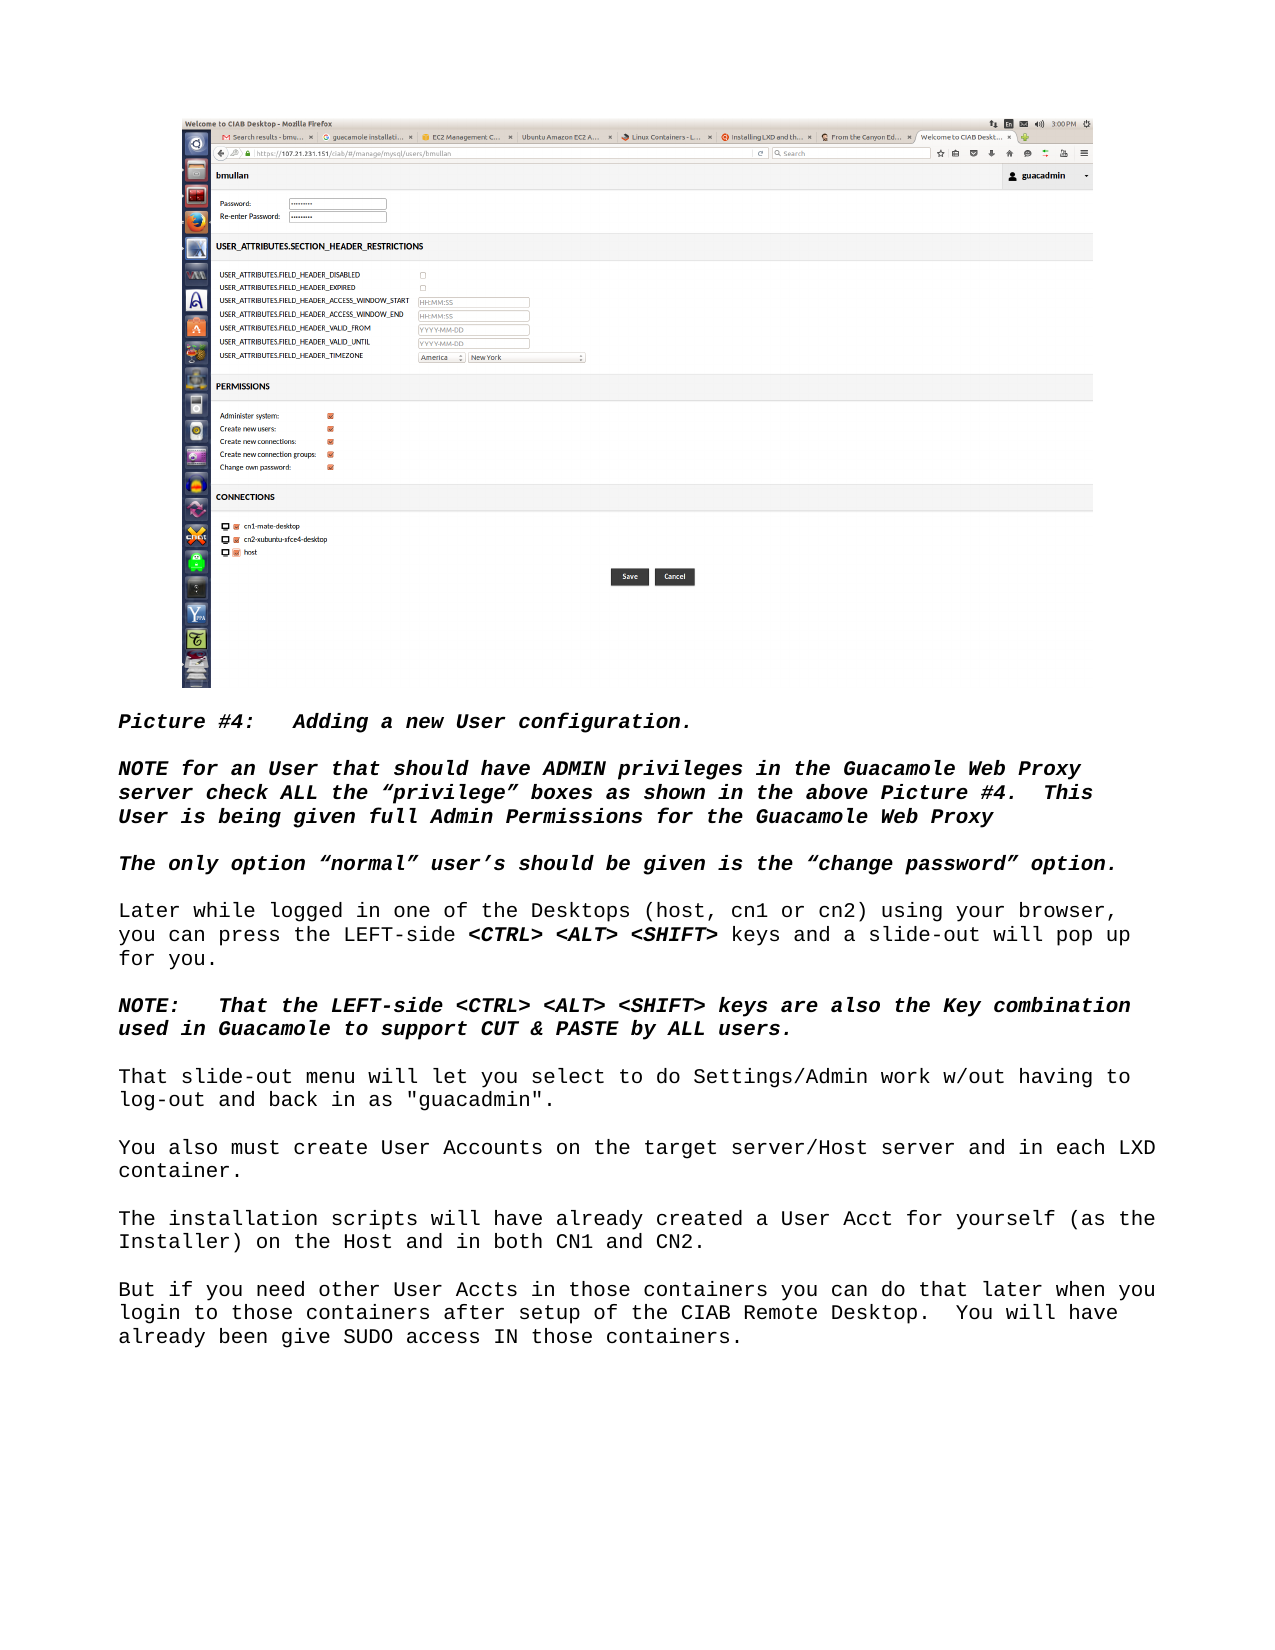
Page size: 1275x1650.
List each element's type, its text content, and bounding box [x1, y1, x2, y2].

text The installation scripts will have already created a User Acct for yourself (as the Installer) on the Host and in both CN1 and CN2. [118, 1208, 1157, 1255]
text But if you need other User Accts in those containers you can do that later when you login to those containers after setup of the CIAB Remote Desktop. You will have already been give SUDO access IN those containers. [118, 1278, 1157, 1349]
text The only option “normal” user’s should be given is the “change password” option. [118, 853, 1157, 877]
text Later while logged in one of the Desktops (host, cn1 or cn2) using your browser, you can press the LEFT-side <CTRL> <ALT> <SHIFT> keys and a slide-out will pop up for you. [118, 900, 1157, 971]
text NOTE: That the LEFT-side <CTRL> <ALT> <SHIFT> keys are also the Key combination used in Guacamole to support CUT & PASTE by ALL users. [118, 995, 1157, 1042]
text You also must create User Accounts on the target server/Host server and in each LXD container. [118, 1137, 1157, 1184]
text Picture #4: Adding a new User configuration. [118, 711, 1157, 735]
picture [182, 118, 1093, 688]
text NOTE for an User that should have ADMIN privileges in the Guacamole Web Proxy server check ALL the “privilege” boxes as shown in the above Picture #4. This User is being given full Admin Permissions for the Guacamole Web Proxy [118, 758, 1157, 829]
text That slide-out menu will let you select to do Settings/Admin work w/out having to log-out and back in as "guacadmin". [118, 1066, 1157, 1113]
